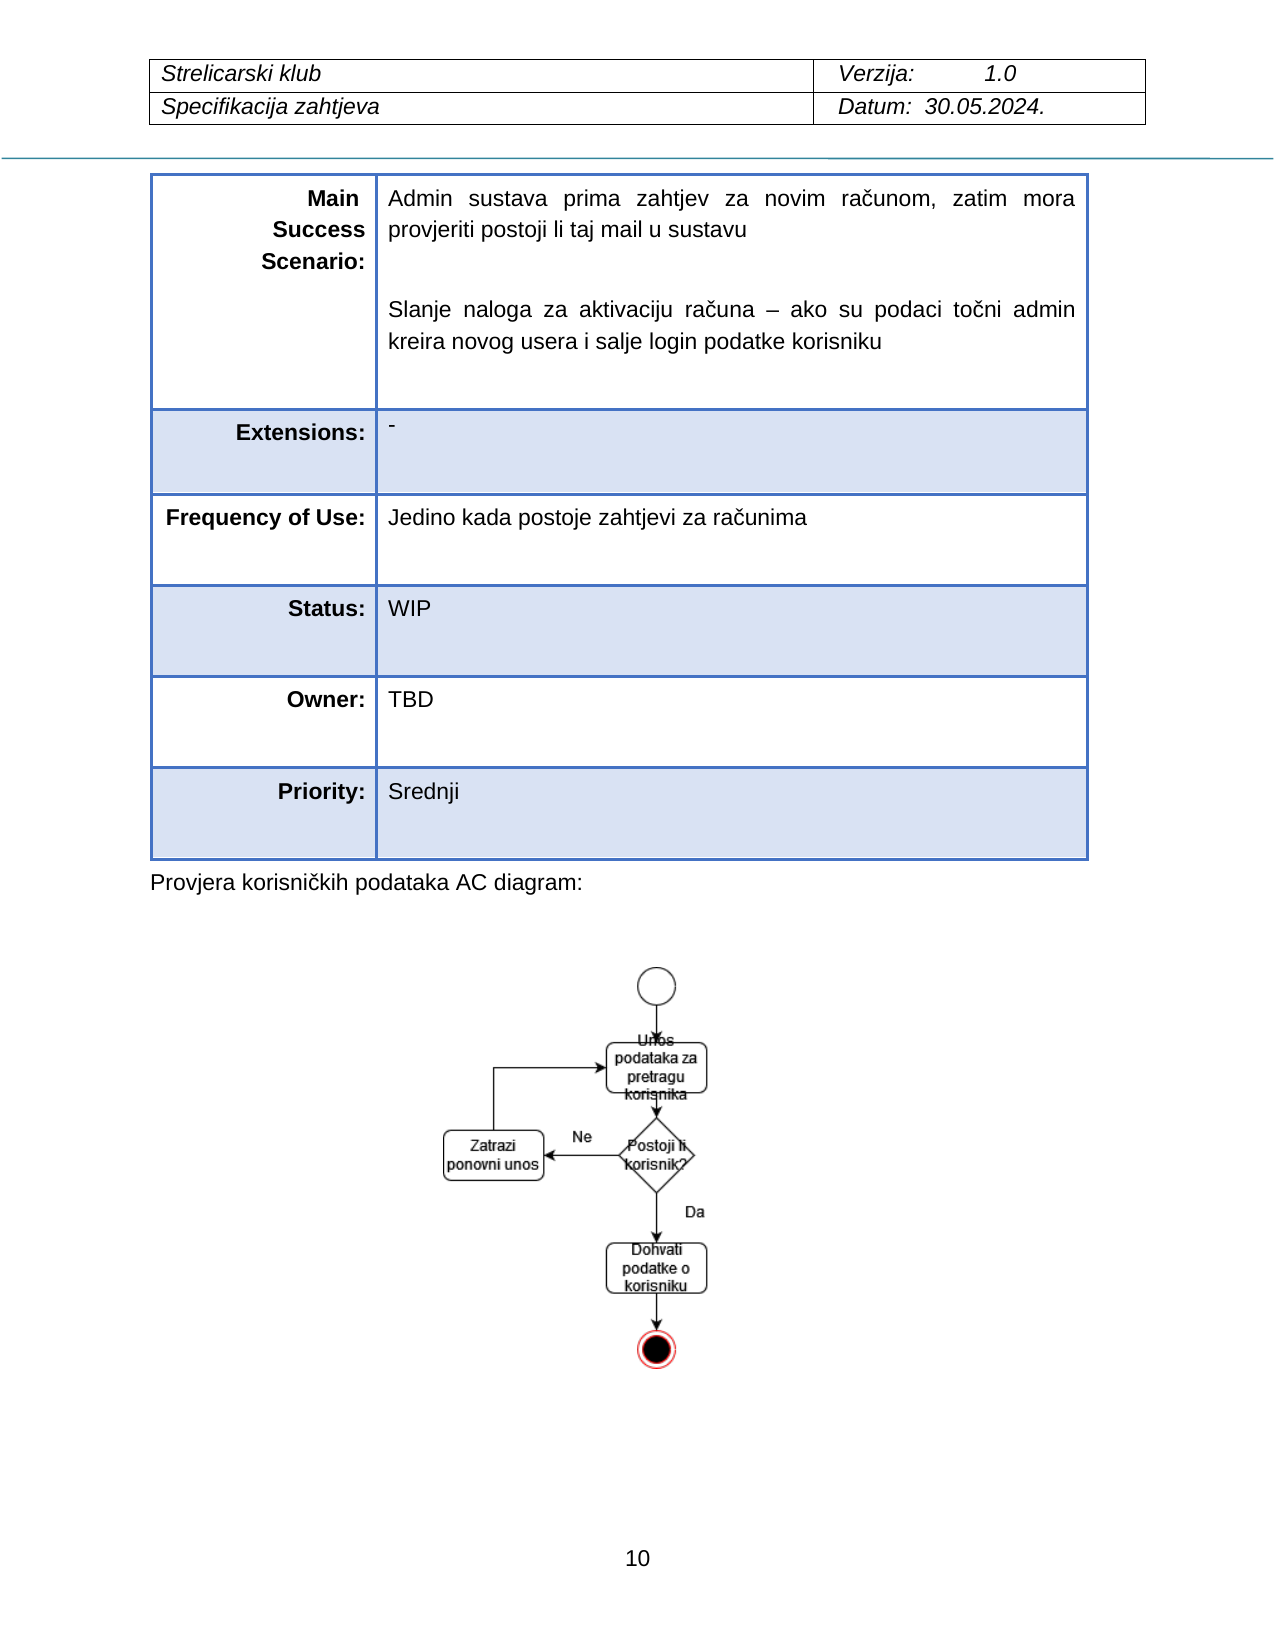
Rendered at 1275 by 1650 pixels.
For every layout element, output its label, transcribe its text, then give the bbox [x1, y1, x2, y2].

table_cell WIP [378, 587, 1086, 675]
table_cell Jedino kada postoje zahtjevi za računima [378, 496, 1086, 584]
table_cell TBD [378, 678, 1086, 766]
table_cell Status: [153, 587, 375, 675]
table_cell Frequency of Use: [153, 496, 375, 584]
table_cell - [378, 411, 1086, 492]
table_cell Main Success Scenario: [153, 176, 375, 407]
table_cell Admin sustava prima zahtjev za novim računom, zatim mora provjeriti postoji li taj mail u sustavu Slanje naloga za aktivaciju računa – ako su podaci točni admin kreira novog usera i salje login podatke korisniku [378, 176, 1086, 407]
text Provjera korisničkih podataka AC diagram: [150, 869, 1125, 895]
table_cell Srednji [378, 769, 1086, 857]
table_cell Priority: [153, 769, 375, 857]
table_cell Extensions: [153, 411, 375, 492]
picture [443, 967, 720, 1369]
table_cell Owner: [153, 678, 375, 766]
